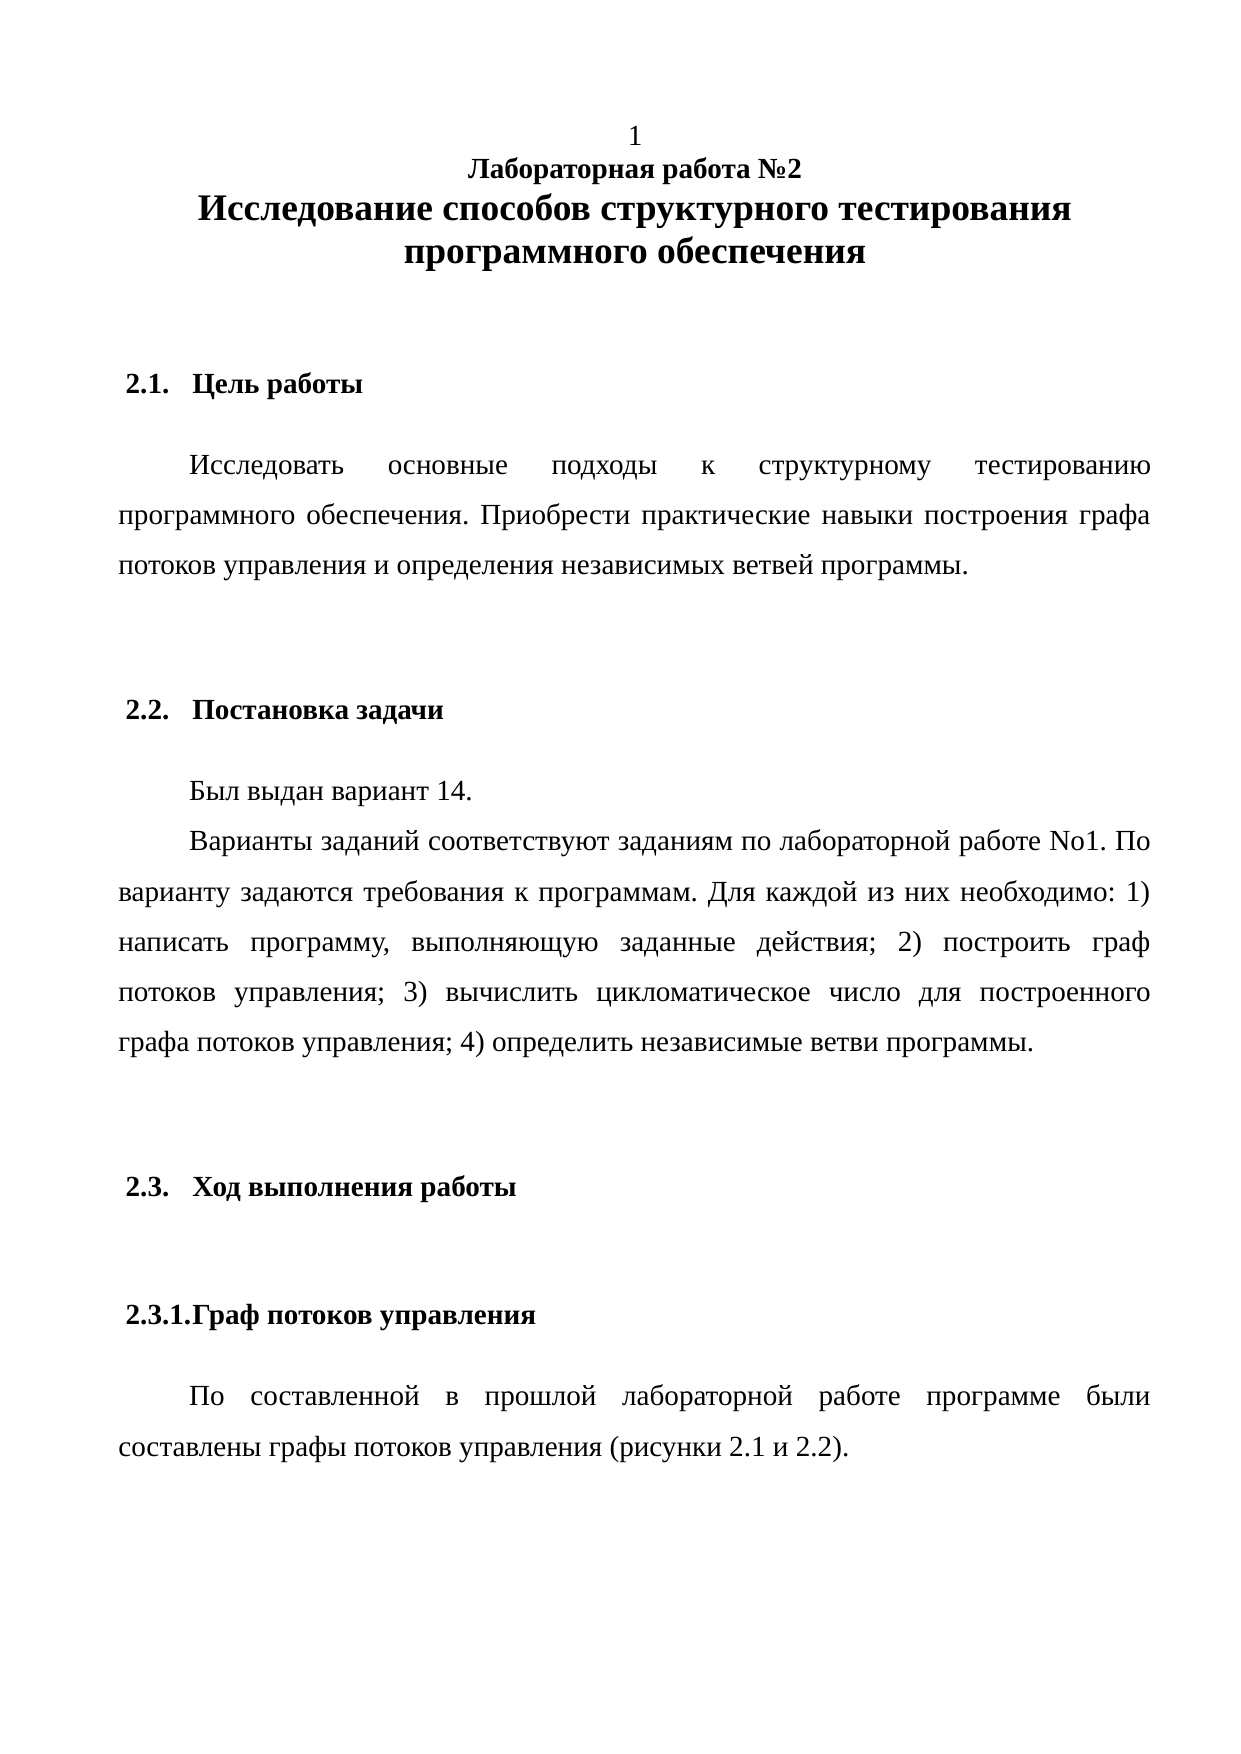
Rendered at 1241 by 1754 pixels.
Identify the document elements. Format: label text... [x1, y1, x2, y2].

text Варианты заданий соответствуют заданиям по лабораторной работе No1. По варианту задаются требования к программам. Для каждой из них необходимо: 1) написать программу, выполняющую заданные действия; 2) построить граф потоков управления; 3) вычислить цикломатическое число для построенного графа потоков управления; 4) определить независимые ветви программы. [118, 823, 1152, 1058]
subtitle Постановка задачи [118, 692, 1152, 726]
text Был выдан вариант 14. [118, 773, 1152, 807]
text Исследование способов структурного тестирования программного обеспечения [118, 185, 1152, 271]
subtitle Ход выполнения работы [118, 1169, 1152, 1203]
subtitle Лабораторная работа №2 [118, 152, 1152, 185]
subtitle Цель работы [118, 366, 1152, 399]
text Исследовать основные подходы к структурному тестированию программного обеспечения. Приобрести практические навыки построения графа потоков управления и определения независимых ветвей программы. [118, 447, 1152, 581]
text По составленной в прошлой лабораторной работе программе были составлены графы потоков управления (рисунки 2.1 и 2.2). [118, 1378, 1152, 1462]
subtitle Граф потоков управления [118, 1297, 1152, 1331]
